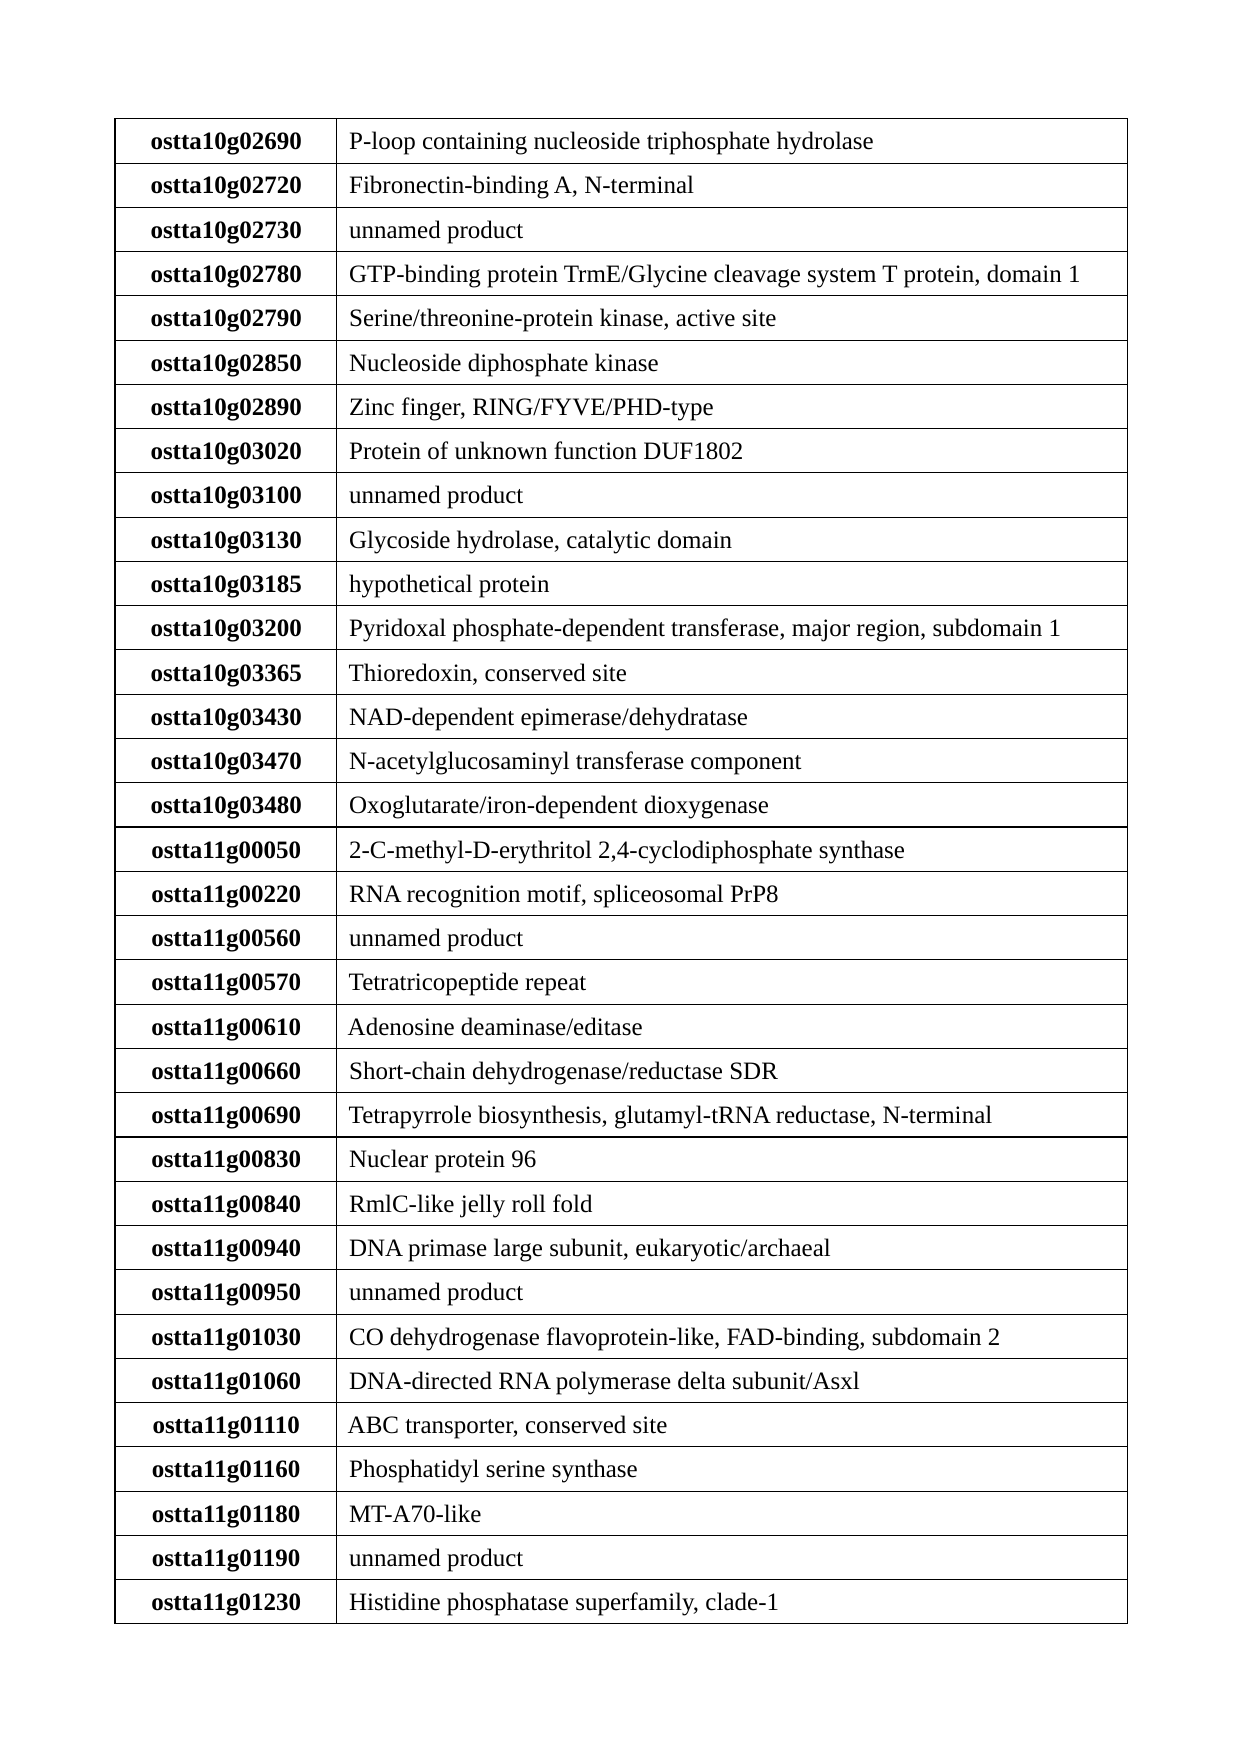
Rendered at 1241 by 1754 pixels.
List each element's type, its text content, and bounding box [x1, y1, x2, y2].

table_cell ostta10g02720 [116, 164, 336, 207]
table_cell ostta10g02730 [116, 208, 336, 251]
table_cell [1128, 1048, 1240, 1092]
table_cell [1128, 561, 1240, 605]
table_cell ostta10g03020 [116, 429, 336, 472]
table_cell [1128, 1136, 1240, 1181]
table_cell ostta10g02690 [116, 119, 336, 162]
table_cell ostta10g02890 [116, 385, 336, 428]
table_cell ostta10g02850 [116, 341, 336, 384]
table_cell RNA recognition motif, spliceosomal PrP8 [337, 872, 1127, 915]
table_cell GTP-binding protein TrmE/Glycine cleavage system T protein, domain 1 [337, 252, 1127, 295]
table_cell ostta10g02790 [116, 296, 336, 339]
table_cell unnamed product [337, 916, 1127, 959]
table_cell [1128, 1491, 1240, 1535]
table_cell [1128, 295, 1240, 339]
table_cell hypothetical protein [337, 562, 1127, 605]
table_cell DNA primase large subunit, eukaryotic/archaeal [337, 1226, 1127, 1269]
table_cell ostta11g00660 [116, 1049, 336, 1092]
table_cell Protein of unknown function DUF1802 [337, 429, 1127, 472]
table_cell [1128, 871, 1240, 915]
table_cell [1128, 694, 1240, 738]
table_cell ostta11g01190 [116, 1536, 336, 1579]
table_cell ostta11g00570 [116, 960, 336, 1003]
table_cell ostta11g00830 [116, 1138, 336, 1181]
table_cell Fibronectin-binding A, N-terminal [337, 164, 1127, 207]
table_cell [1128, 782, 1240, 826]
table_cell P-loop containing nucleoside triphosphate hydrolase [337, 119, 1127, 162]
table_cell CO dehydrogenase flavoprotein-like, FAD-binding, subdomain 2 [337, 1315, 1127, 1358]
table_cell unnamed product [337, 208, 1127, 251]
table_cell Histidine phosphatase superfamily, clade-1 [337, 1580, 1127, 1623]
table_cell ostta11g00690 [116, 1093, 336, 1136]
table_cell ostta11g01180 [116, 1492, 336, 1535]
table_cell ostta11g01030 [116, 1315, 336, 1358]
table_cell [1128, 1446, 1240, 1491]
table_cell ostta10g03100 [116, 473, 336, 517]
table_cell ostta10g03130 [116, 518, 336, 561]
table_cell ostta11g00840 [116, 1182, 336, 1225]
table_cell ostta11g01110 [116, 1403, 336, 1446]
table_cell [1128, 649, 1240, 694]
table_cell NAD-dependent epimerase/dehydratase [337, 695, 1127, 738]
table_cell [1128, 1402, 1240, 1446]
table_cell [1128, 915, 1240, 959]
table_cell [1128, 384, 1240, 428]
table_cell [1128, 1181, 1240, 1225]
table_cell [1128, 1314, 1240, 1358]
table_cell [1128, 340, 1240, 384]
table_cell unnamed product [337, 473, 1127, 517]
table_cell Oxoglutarate/iron-dependent dioxygenase [337, 783, 1127, 826]
table_cell [1128, 959, 1240, 1003]
table_cell DNA-directed RNA polymerase delta subunit/Asxl [337, 1359, 1127, 1402]
table_cell [1128, 517, 1240, 561]
table_cell ostta11g00610 [116, 1005, 336, 1048]
table_cell [1128, 163, 1240, 207]
table_cell [1128, 1092, 1240, 1136]
table_cell ostta11g01230 [116, 1580, 336, 1623]
table_cell Phosphatidyl serine synthase [337, 1447, 1127, 1491]
table_cell MT-A70-like [337, 1492, 1127, 1535]
table_cell Short-chain dehydrogenase/reductase SDR [337, 1049, 1127, 1092]
table_cell [1128, 118, 1240, 162]
table_cell Tetratricopeptide repeat [337, 960, 1127, 1003]
table_cell N-acetylglucosaminyl transferase component [337, 739, 1127, 782]
table_cell [1128, 826, 1240, 871]
table_cell Serine/threonine-protein kinase, active site [337, 296, 1127, 339]
table_cell ostta10g02780 [116, 252, 336, 295]
table_cell Thioredoxin, conserved site [337, 650, 1127, 694]
table_cell RmlC-like jelly roll fold [337, 1182, 1127, 1225]
table_cell ostta10g03200 [116, 606, 336, 649]
table_cell [1128, 1225, 1240, 1269]
table_cell ostta11g00050 [116, 828, 336, 871]
table_cell [1128, 472, 1240, 517]
table_cell ostta11g00220 [116, 872, 336, 915]
table_cell ostta10g03430 [116, 695, 336, 738]
table_cell [1128, 1535, 1240, 1579]
table_cell ostta11g00940 [116, 1226, 336, 1269]
table_cell Nuclear protein 96 [337, 1138, 1127, 1181]
table_cell unnamed product [337, 1270, 1127, 1313]
table_cell Nucleoside diphosphate kinase [337, 341, 1127, 384]
table_cell unnamed product [337, 1536, 1127, 1579]
table_cell ostta10g03365 [116, 650, 336, 694]
table_cell Tetrapyrrole biosynthesis, glutamyl-tRNA reductase, N-terminal [337, 1093, 1127, 1136]
table_cell Pyridoxal phosphate-dependent transferase, major region, subdomain 1 [337, 606, 1127, 649]
table_cell ostta10g03185 [116, 562, 336, 605]
table_cell ostta10g03470 [116, 739, 336, 782]
table_cell [1128, 1358, 1240, 1402]
table_cell ostta11g00950 [116, 1270, 336, 1313]
table_cell 2-C-methyl-D-erythritol 2,4-cyclodiphosphate synthase [337, 828, 1127, 871]
table_cell [1128, 251, 1240, 295]
table_cell Zinc finger, RING/FYVE/PHD-type [337, 385, 1127, 428]
table_cell ostta11g01060 [116, 1359, 336, 1402]
table_cell [1128, 1269, 1240, 1313]
table_cell ostta10g03480 [116, 783, 336, 826]
table_cell [1128, 605, 1240, 649]
table_cell [1128, 738, 1240, 782]
table_cell ostta11g01160 [116, 1447, 336, 1491]
table_cell [1128, 1579, 1240, 1623]
table_cell Glycoside hydrolase, catalytic domain [337, 518, 1127, 561]
table_cell [1128, 428, 1240, 472]
table_cell ABC transporter, conserved site [337, 1403, 1127, 1446]
table_cell [1128, 1004, 1240, 1048]
table_cell ostta11g00560 [116, 916, 336, 959]
table_cell [1128, 207, 1240, 251]
table_cell Adenosine deaminase/editase [337, 1005, 1127, 1048]
